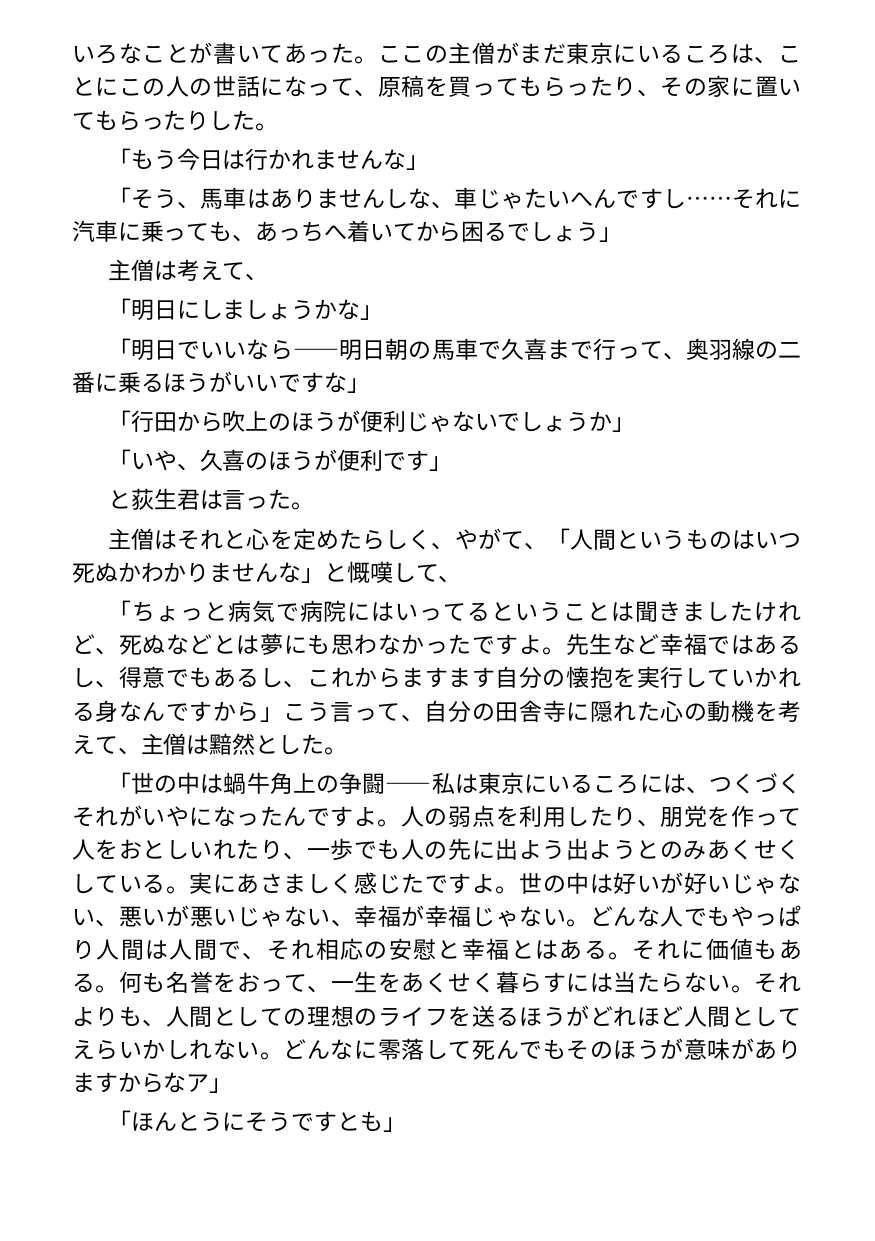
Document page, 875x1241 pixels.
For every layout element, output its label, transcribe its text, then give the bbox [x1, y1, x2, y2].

text 「いや、久喜のほうが便利です」 [72, 443, 802, 476]
text 「ちょっと病気で病院にはいってるということは聞きましたけれど、死ぬなどとは夢にも思わなかったですよ。先生など幸福ではあるし、得意でもあるし、これからますます自分の懐抱を実行していかれる身なんですから」こう言って、自分の田舎寺に隠れた心の動機を考えて、主僧は黯然とした。 [72, 594, 802, 760]
text 「ほんとうにそうですとも」 [72, 1104, 802, 1137]
text 「世の中は蝸牛角上の争闘――私は東京にいるころには、つくづくそれがいやになったんですよ。人の弱点を利用したり、朋党を作って人をおとしいれたり、一歩でも人の先に出よう出ようとのみあくせくしている。実にあさましく感じたですよ。世の中は好いが好いじゃない、悪いが悪いじゃない、幸福が幸福じゃない。どんな人でもやっぱり人間は人間で、それ相応の安慰と幸福とはある。それに価値もある。何も名誉をおって、一生をあくせく暮らすには当たらない。それよりも、人間としての理想のライフを送るほうがどれほど人間としてえらいかしれない。どんなに零落して死んでもそのほうが意味がありますからなア」 [72, 766, 802, 1098]
text 「もう今日は行かれませんな」 [72, 142, 802, 175]
text 主僧は考えて、 [72, 253, 802, 286]
text 「そう、馬車はありませんしな、車じゃたいへんですし……それに汽車に乗っても、あっちへ着いてから困るでしょう」 [72, 181, 802, 247]
text 「明日にしましょうかな」 [72, 292, 802, 326]
text 「行田から吹上のほうが便利じゃないでしょうか」 [72, 404, 802, 437]
text 主僧はそれと心を定めたらしく、やがて、「人間というものはいつ死ぬかわかりませんな」と慨嘆して、 [72, 521, 802, 588]
text と荻生君は言った。 [72, 482, 802, 516]
text 「明日でいいなら――明日朝の馬車で久喜まで行って、奥羽線の二番に乗るほうがいいですな」 [72, 332, 802, 398]
text いろなことが書いてあった。ここの主僧がまだ東京にいるころは、ことにこの人の世話になって、原稿を買ってもらったり、その家に置いてもらったりした。 [72, 36, 802, 136]
